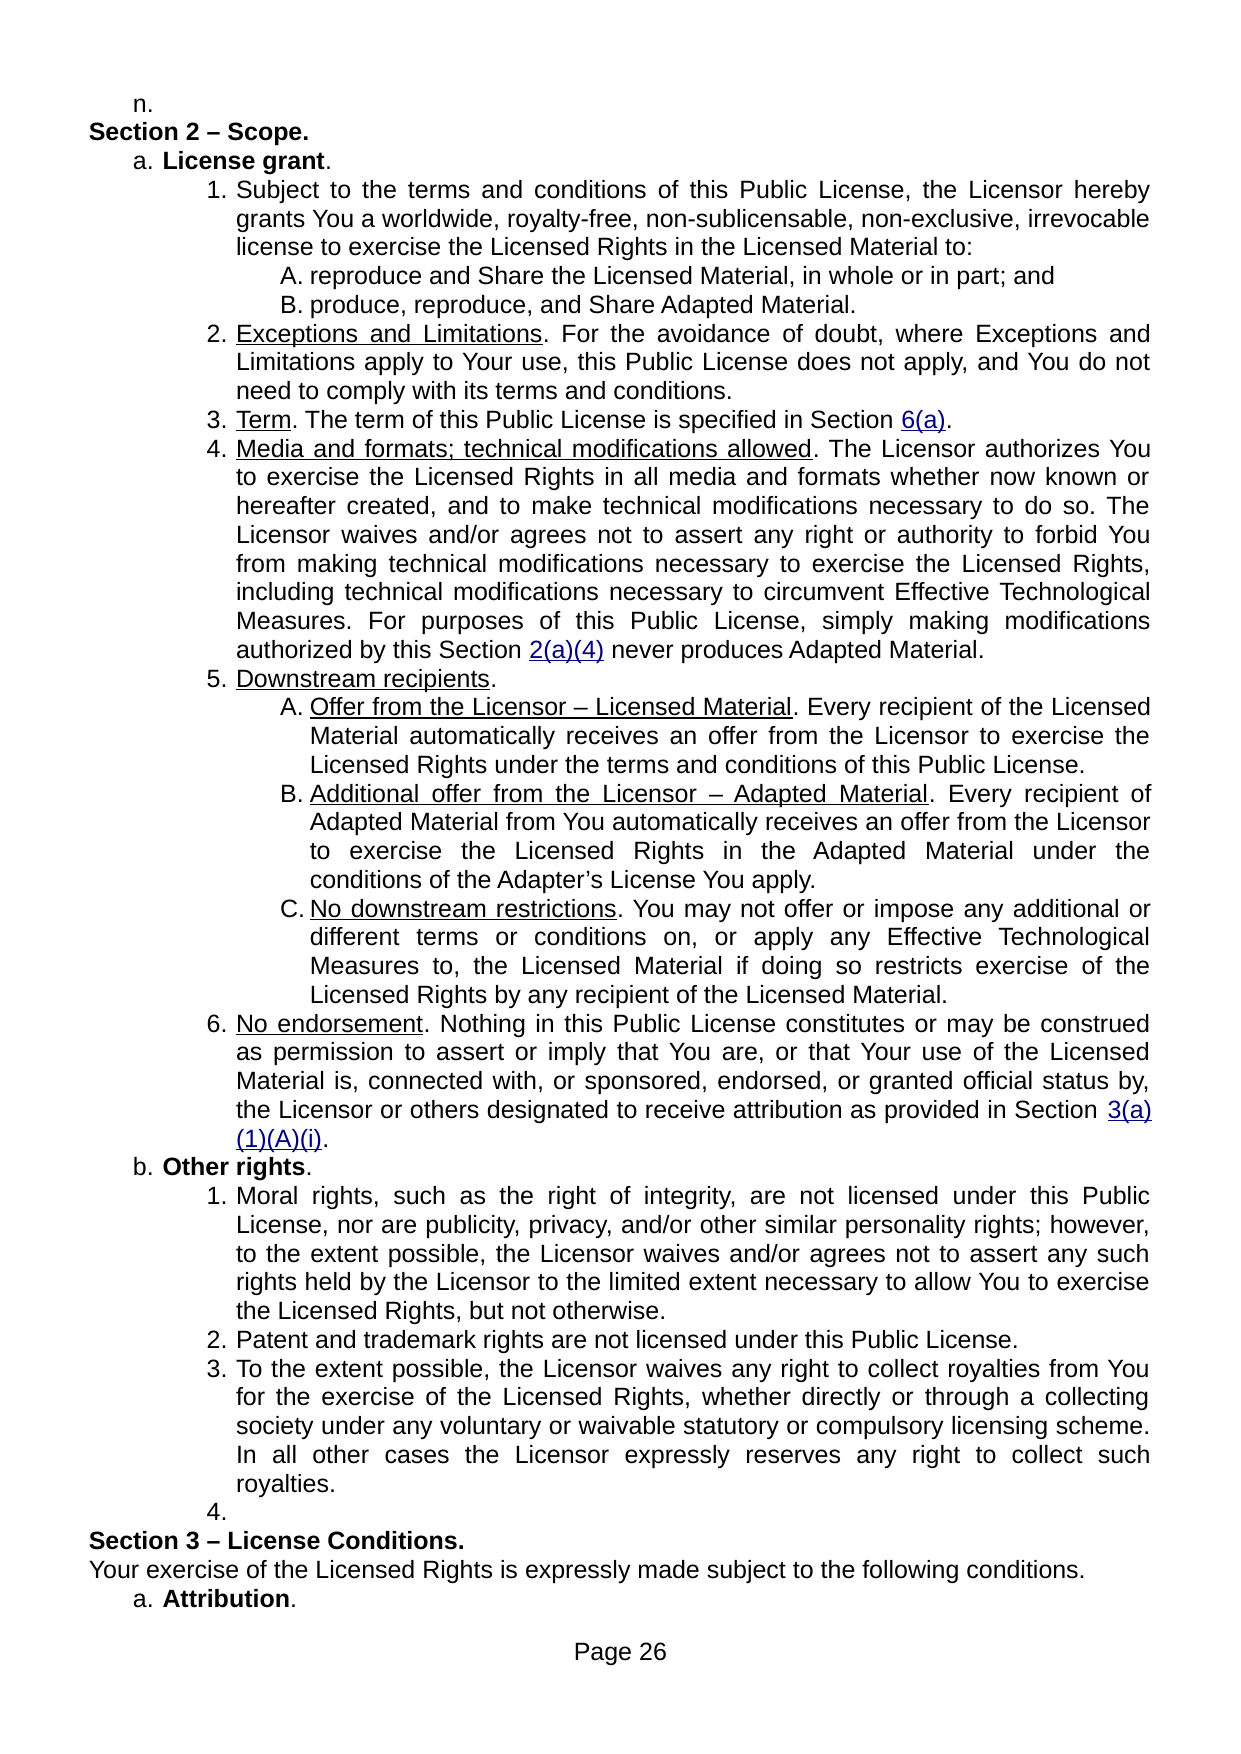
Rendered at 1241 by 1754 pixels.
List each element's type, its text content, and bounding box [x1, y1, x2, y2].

list Attribution. [133, 1583, 1152, 1612]
text Section 3 – License Conditions. [88, 1526, 1152, 1555]
text Section 2 – Scope. [88, 117, 1152, 146]
text Your exercise of the Licensed Rights is expressly made subject to the following conditions. [88, 1555, 1152, 1583]
list No downstream restrictions. You may not offer or impose any additional or different terms or conditions on, or apply any Effective Technological Measures to, the Licensed Material if doing so restricts exercise of the Licensed Rights by any recipient of the Licensed Material. [280, 893, 1152, 1008]
list Exceptions and Limitations. For the avoidance of doubt, where Exceptions and Limitations apply to Your use, this Public License does not apply, and You do not need to comply with its terms and conditions. [206, 318, 1152, 405]
list Term. The term of this Public License is specified in Section 6(a). [206, 405, 1152, 433]
list No endorsement. Nothing in this Public License constitutes or may be construed as permission to assert or imply that You are, or that Your use of the Licensed Material is, connected with, or sponsored, endorsed, or granted official status by, the Licensor or others designated to receive attribution as provided in Section 3(a)(1)(A)(i). [206, 1008, 1152, 1152]
list produce, reproduce, and Share Adapted Material. [280, 290, 1152, 318]
list Moral rights, such as the right of integrity, are not licensed under this Public License, nor are publicity, privacy, and/or other similar personality rights; however, to the extent possible, the Licensor waives and/or agrees not to assert any such rights held by the Licensor to the limited extent necessary to allow You to exercise the Licensed Rights, but not otherwise. [206, 1181, 1152, 1325]
list Other rights. [133, 1152, 1152, 1181]
list reproduce and Share the Licensed Material, in whole or in part; and [280, 261, 1152, 290]
list Media and formats; technical modifications allowed. The Licensor authorizes You to exercise the Licensed Rights in all media and formats whether now known or hereafter created, and to make technical modifications necessary to do so. The Licensor waives and/or agrees not to assert any right or authority to forbid You from making technical modifications necessary to exercise the Licensed Rights, including technical modifications necessary to circumvent Effective Technological Measures. For purposes of this Public License, simply making modifications authorized by this Section 2(a)(4) never produces Adapted Material. [206, 433, 1152, 663]
list Downstream recipients. [206, 663, 1152, 692]
list Subject to the terms and conditions of this Public License, the Licensor hereby grants You a worldwide, royalty-free, non-sublicensable, non-exclusive, irrevocable license to exercise the Licensed Rights in the Licensed Material to: [206, 175, 1152, 261]
list Offer from the Licensor – Licensed Material. Every recipient of the Licensed Material automatically receives an offer from the Licensor to exercise the Licensed Rights under the terms and conditions of this Public License. [280, 692, 1152, 778]
list To the extent possible, the Licensor waives any right to collect royalties from You for the exercise of the Licensed Rights, whether directly or through a collecting society under any voluntary or waivable statutory or compulsory licensing scheme. In all other cases the Licensor expressly reserves any right to collect such royalties. [206, 1353, 1152, 1497]
list Patent and trademark rights are not licensed under this Public License. [206, 1325, 1152, 1353]
list License grant. [133, 146, 1152, 175]
list Additional offer from the Licensor – Adapted Material. Every recipient of Adapted Material from You automatically receives an offer from the Licensor to exercise the Licensed Rights in the Adapted Material under the conditions of the Adapter’s License You apply. [280, 778, 1152, 893]
